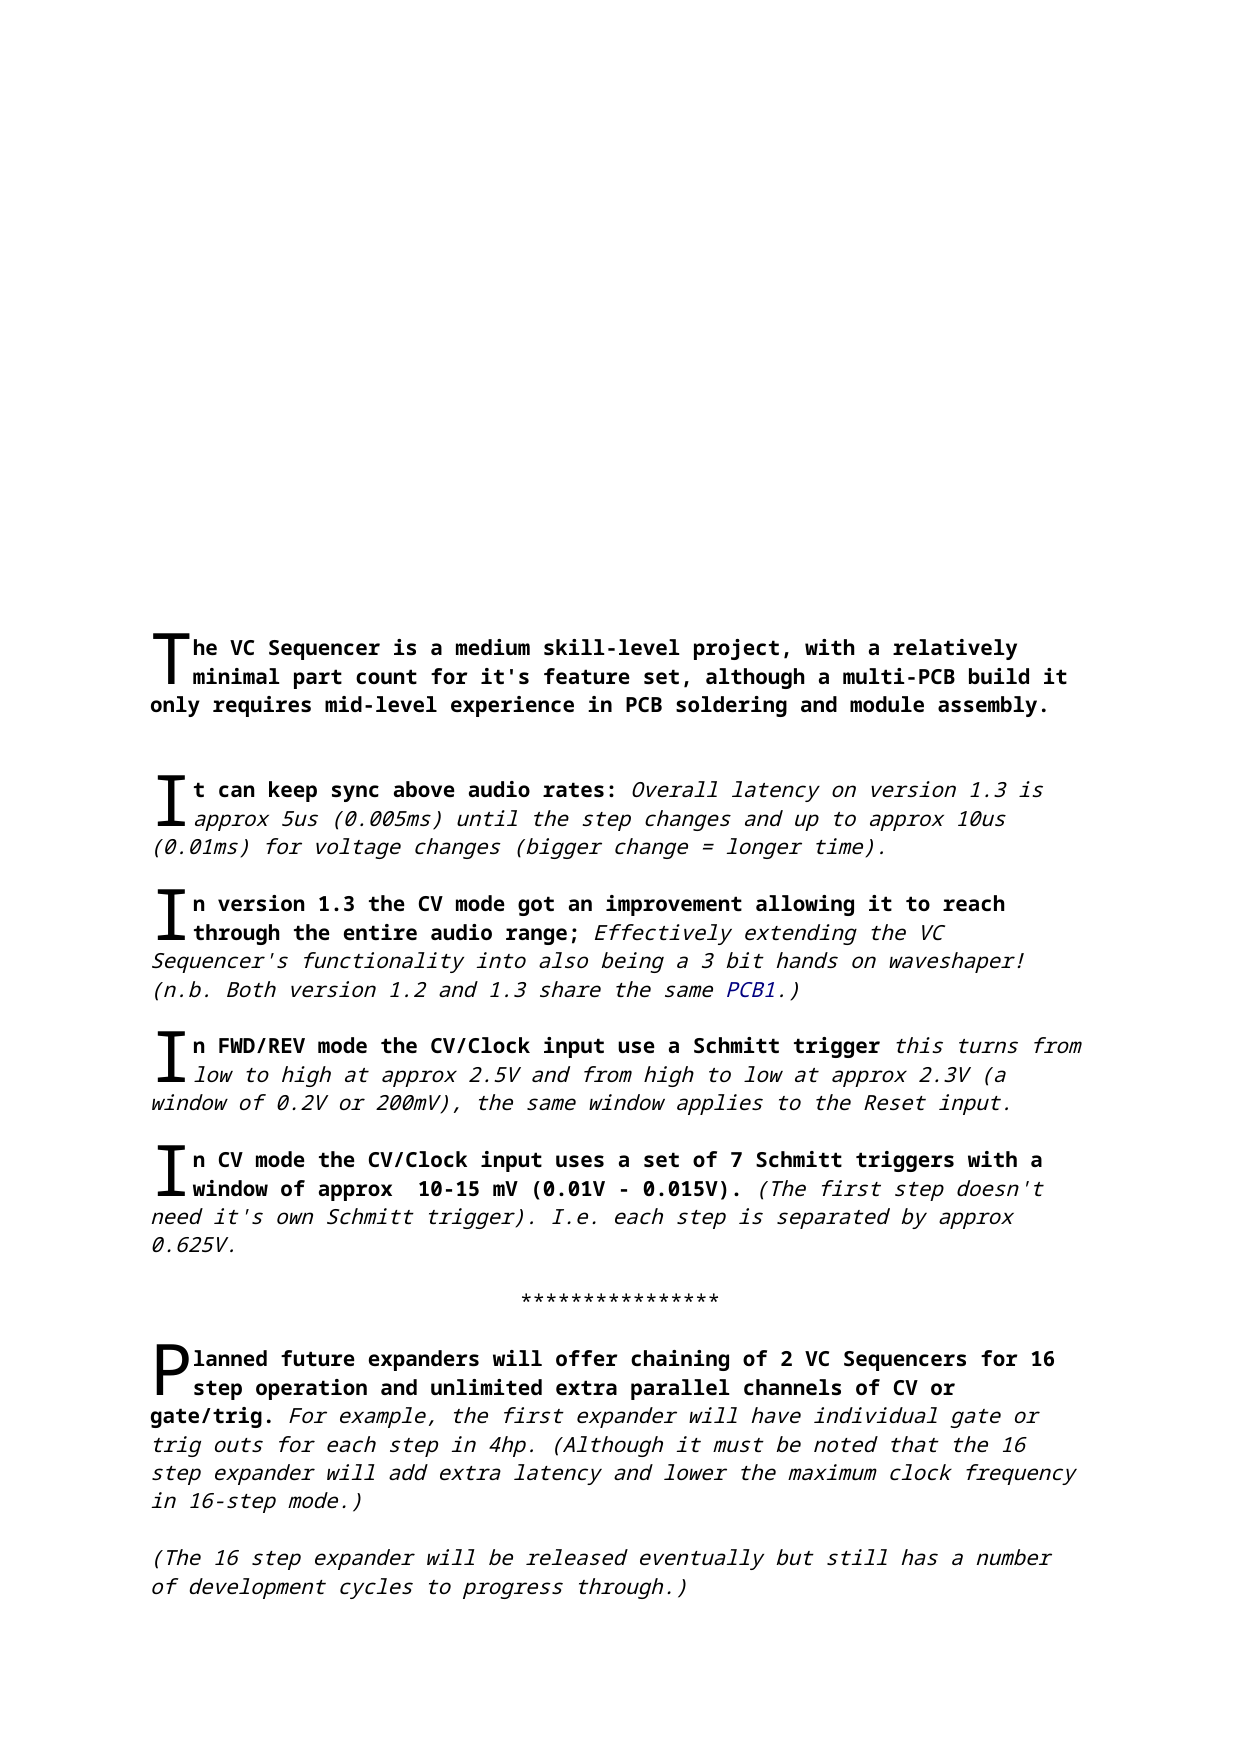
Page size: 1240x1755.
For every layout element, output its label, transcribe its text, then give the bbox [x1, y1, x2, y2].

text (The 16 step expander will be released eventually but still has a number of development cycles to progress through.) [150, 1543, 1089, 1600]
text In version 1.3 the CV mode got an improvement allowing it to reach through the entire audio range; Effectively extending the VC Sequencer's functionality into also being a 3 bit hands on waveshaper! (n.b. Both version 1.2 and 1.3 share the same PCB1.) [150, 889, 1089, 1003]
text In CV mode the CV/Clock input uses a set of 7 Schmitt triggers with a window of approx 10-15 mV (0.01V - 0.015V). (The first step doesn't need it's own Schmitt trigger). I.e. each step is separated by approx 0.625V. [150, 1145, 1089, 1259]
text It can keep sync above audio rates: Overall latency on version 1.3 is approx 5us (0.005ms) until the step changes and up to approx 10us (0.01ms) for voltage changes (bigger change = longer time). [150, 776, 1089, 861]
text The VC Sequencer is a medium skill-level project, with a relatively minimal part count for it's feature set, although a multi-PCB build it only requires mid-level experience in PCB soldering and module assembly. [150, 633, 1089, 719]
text Planned future expanders will offer chaining of 2 VC Sequencers for 16 step operation and unlimited extra parallel channels of CV or gate/trig. For example, the first expander will have individual gate or trig outs for each step in 4hp. (Although it must be noted that the 16 step expander will add extra latency and lower the maximum clock frequency in 16-step mode.) [150, 1344, 1089, 1515]
text **************** [150, 1287, 1089, 1316]
text In FWD/REV mode the CV/Clock input use a Schmitt trigger this turns from low to high at approx 2.5V and from high to low at approx 2.3V (a window of 0.2V or 200mV), the same window applies to the Reset input. [150, 1032, 1089, 1117]
